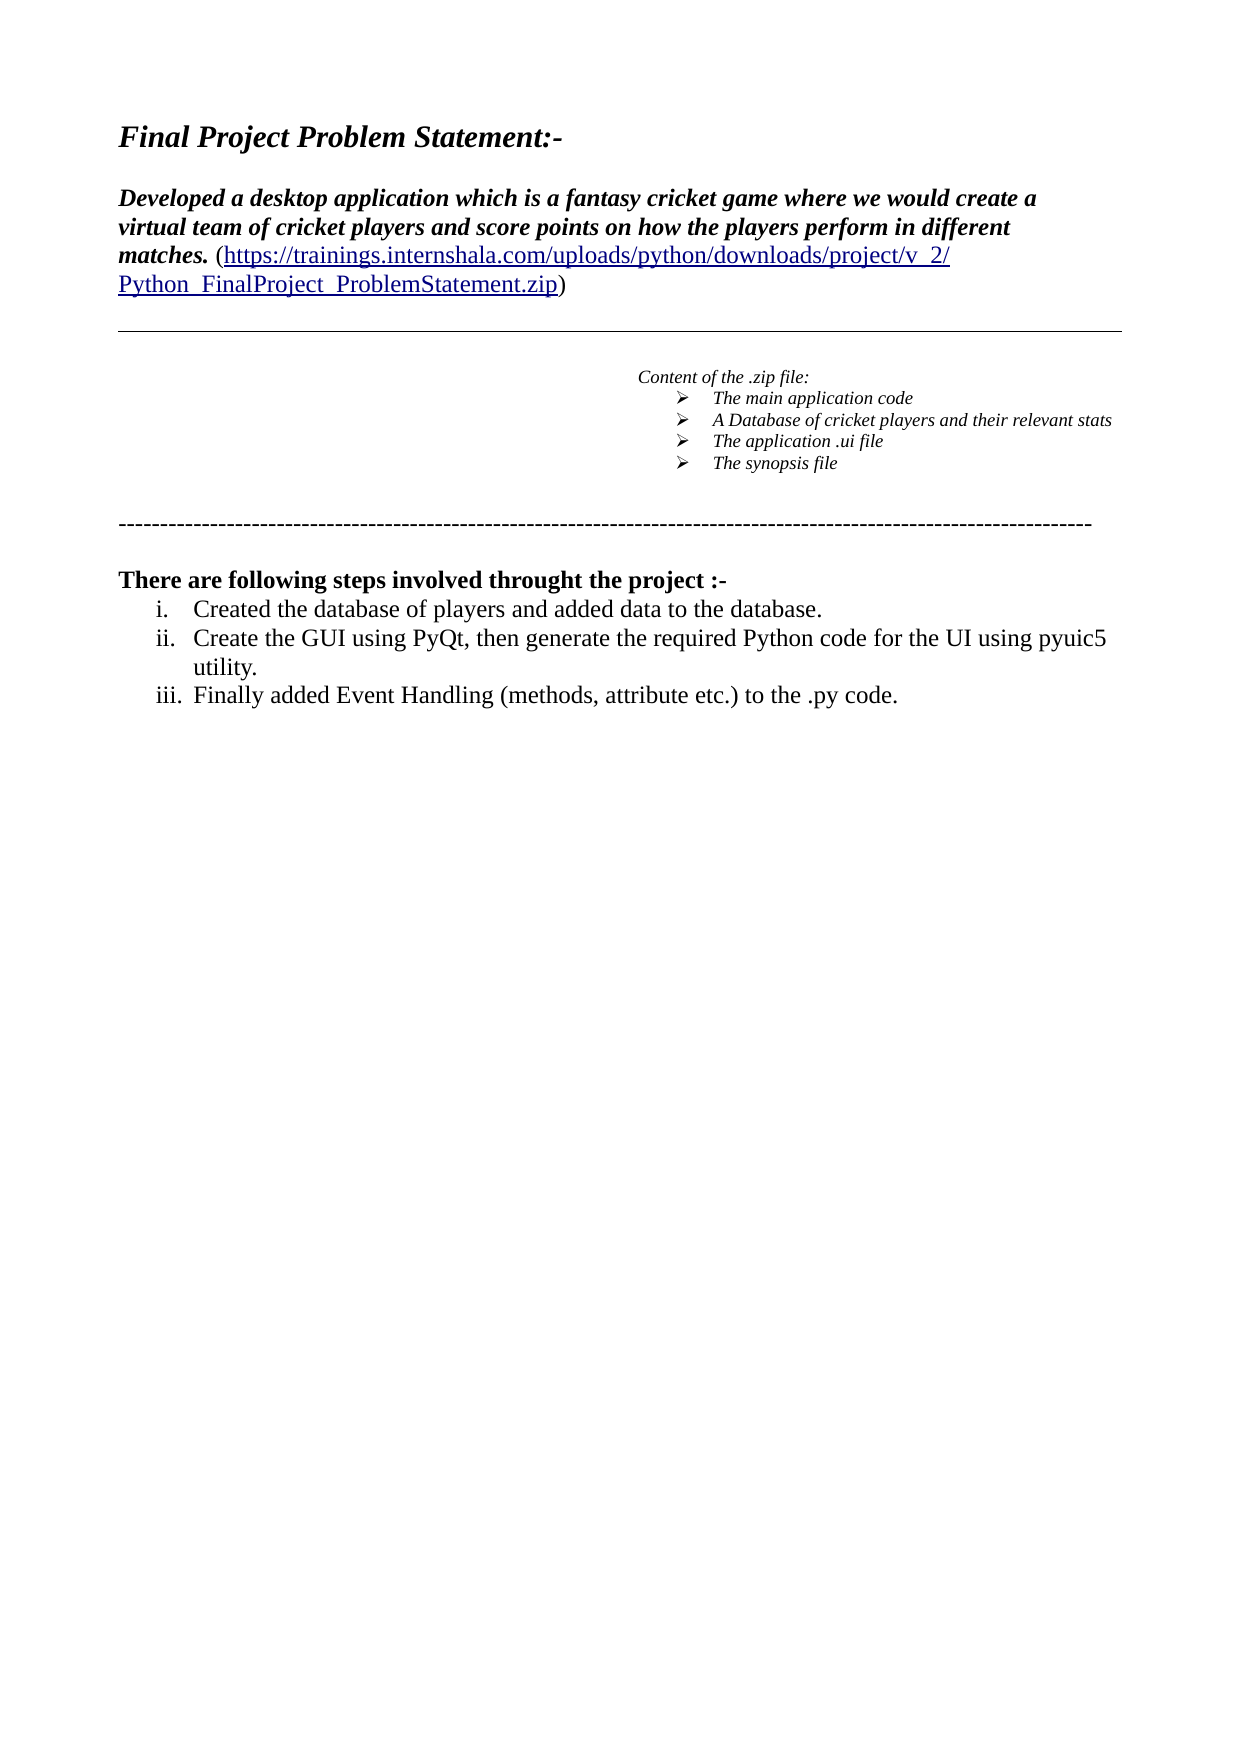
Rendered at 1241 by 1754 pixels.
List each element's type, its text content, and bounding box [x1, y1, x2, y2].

text There are following steps involved throught the project :- [118, 566, 1122, 594]
text --------------------------------------------------------------------------------------------------------------------- [118, 508, 1122, 537]
text matches. (https://trainings.internshala.com/uploads/python/downloads/project/v_2/Python_FinalProject_ProblemStatement.zip) [118, 240, 1122, 298]
table_header [119, 361, 632, 479]
list Created the database of players and added data to the database. [156, 594, 1122, 623]
list Finally added Event Handling (methods, attribute etc.) to the .py code. [156, 681, 1122, 709]
text Final Project Problem Statement:- [118, 118, 1122, 154]
text Developed a desktop application which is a fantasy cricket game where we would create a [118, 183, 1122, 212]
table_header Content of the .zip file: The main application code A Database of cricket players and their relevant stats The application .ui file The synopsis file [633, 361, 1122, 479]
text virtual team of cricket players and score points on how the players perform in different [118, 212, 1122, 240]
list Create the GUI using PyQt, then generate the required Python code for the UI using pyuic5 utility. [156, 623, 1122, 681]
